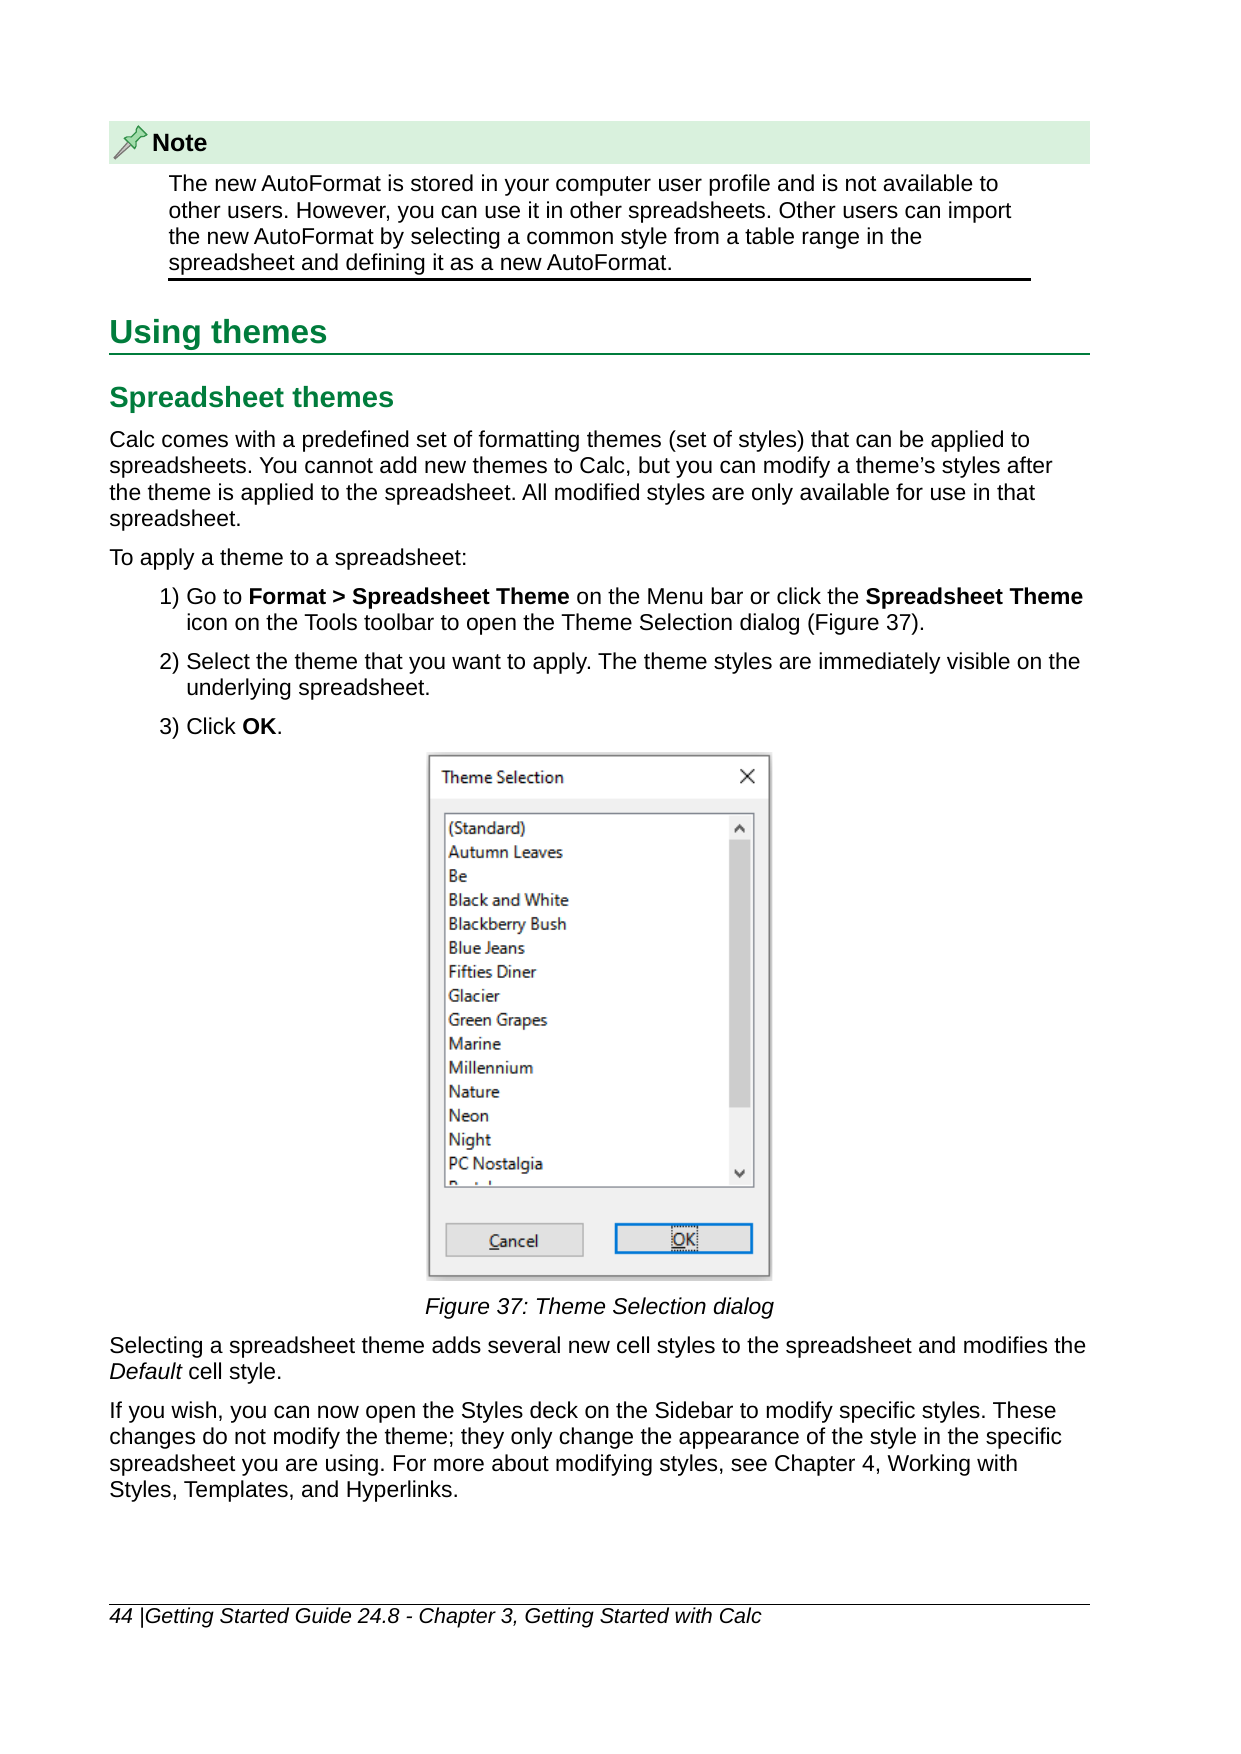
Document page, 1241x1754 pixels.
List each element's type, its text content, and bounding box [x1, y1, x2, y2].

text Calc comes with a predefined set of formatting themes (set of styles) that can be applied to spreadsheets. You cannot add new themes to Calc, but you can modify a theme’s styles after the theme is applied to the spreadsheet. All modified styles are only available for use in that spreadsheet. [109, 426, 1090, 531]
list To apply a theme to a spreadsheet: [109, 544, 1090, 570]
subtitle Spreadsheet themes [109, 380, 1090, 414]
text The new AutoFormat is stored in your computer user profile and is not available to other users. However, you can use it in other spreadsheets. Other users can import the new AutoFormat by selecting a common style from a table range in the spreadsheet and defining it as a new AutoFormat. [168, 170, 1031, 278]
list Select the theme that you want to apply. The theme styles are immediately visible on the underlying spreadsheet. [186, 648, 1090, 701]
list Go to Format > Spreadsheet Theme on the Menu bar or click the Spreadsheet Theme icon on the Tools toolbar to open the Theme Selection dialog (Figure 37). [186, 583, 1090, 636]
subtitle Using themes [109, 312, 1090, 353]
picture [426, 752, 773, 1281]
list Click OK. [186, 713, 1090, 739]
text Selecting a spreadsheet theme adds several new cell styles to the spreadsheet and modifies the Default cell style. [109, 1332, 1090, 1384]
text If you wish, you can now open the Styles deck on the Sidebar to modify specific styles. These changes do not modify the theme; they only change the appearance of the style in the specific spreadsheet you are using. For more about modifying styles, see Chapter 4, Working with Styles, Templates, and Hyperlinks. [109, 1397, 1090, 1502]
subtitle Note [109, 121, 1090, 164]
text Figure 37: Theme Selection dialog [425, 1293, 774, 1319]
